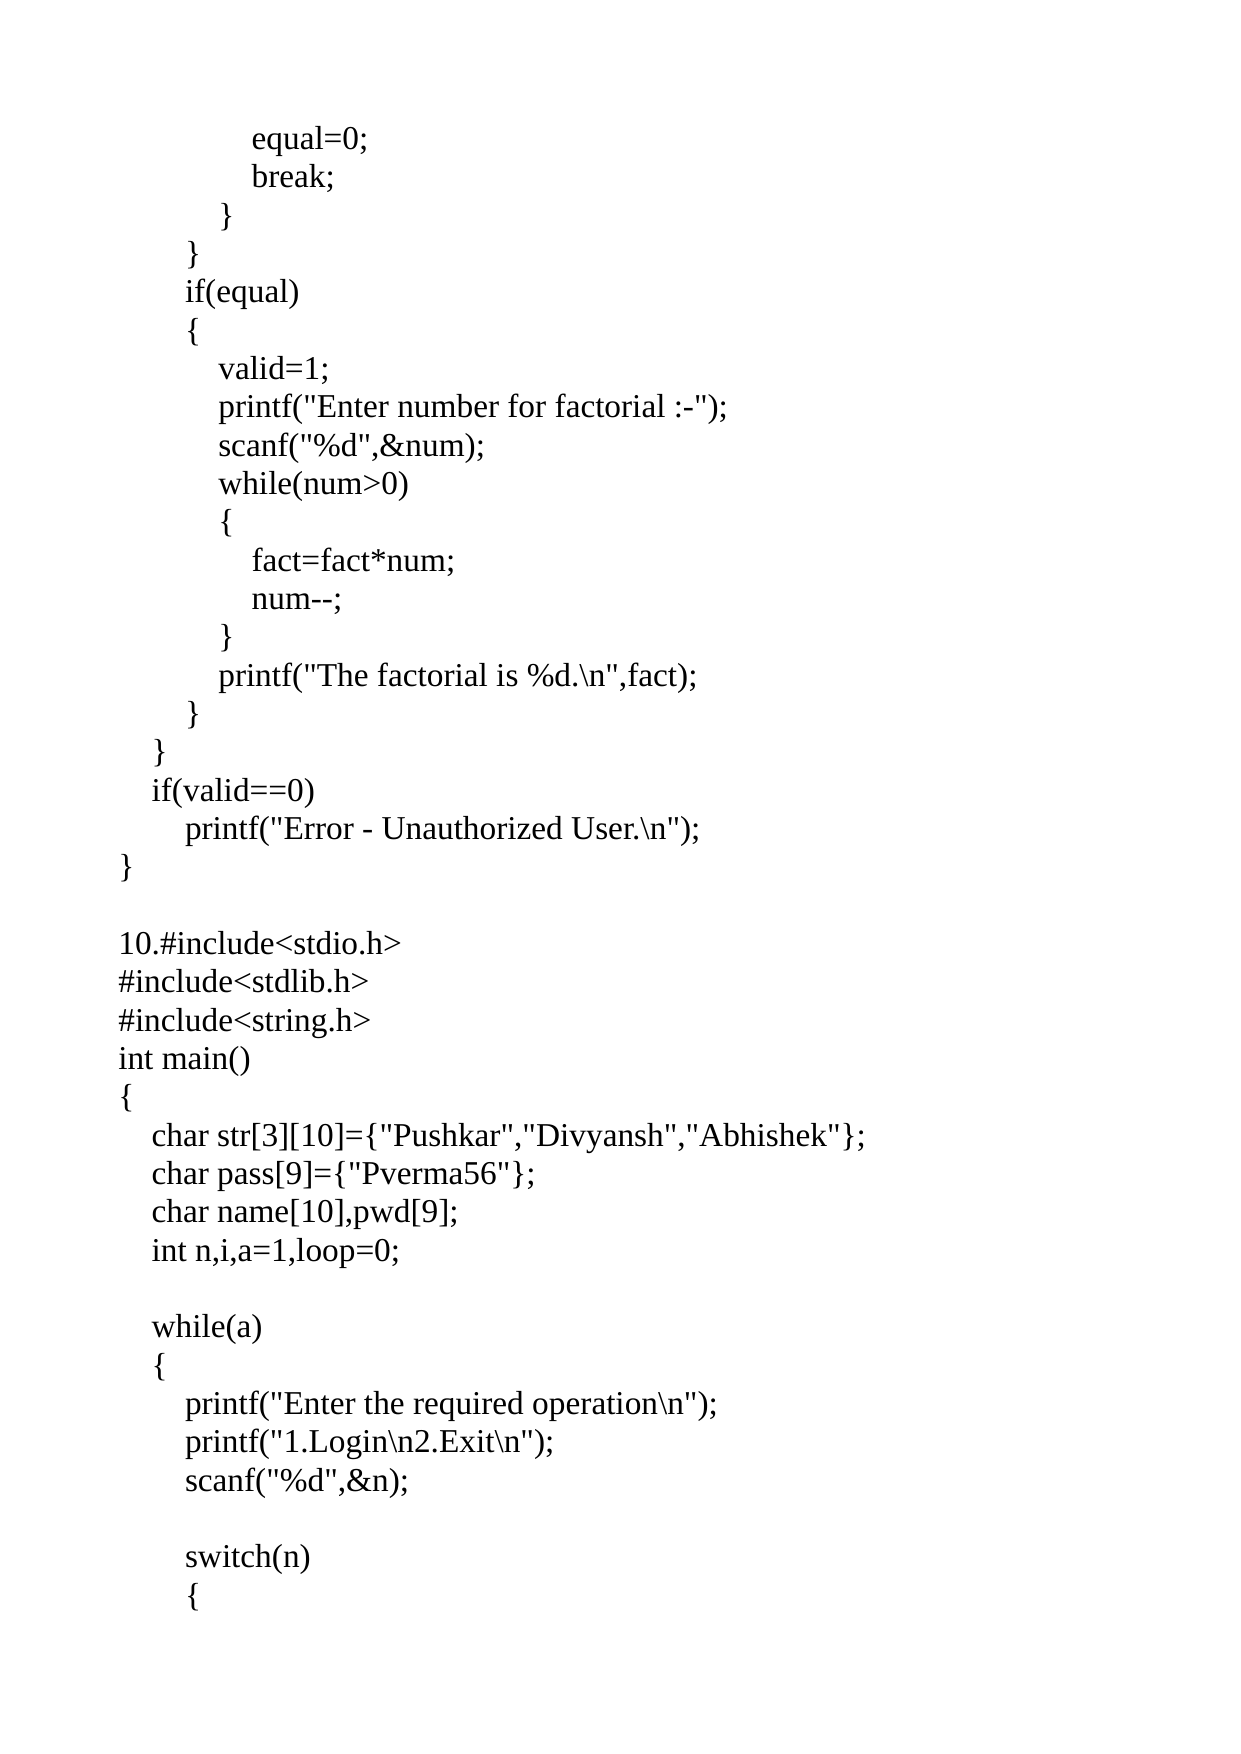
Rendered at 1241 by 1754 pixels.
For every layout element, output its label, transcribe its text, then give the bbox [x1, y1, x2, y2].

text } [118, 693, 1122, 731]
text } [118, 195, 1122, 233]
text printf("Enter number for factorial :-"); [118, 386, 1122, 425]
text scanf("%d",&n); [118, 1460, 1122, 1498]
text } [118, 846, 1122, 885]
text while(a) [118, 1306, 1122, 1345]
text printf("1.Login\n2.Exit\n"); [118, 1421, 1122, 1460]
text char name[10],pwd[9]; [118, 1191, 1122, 1230]
text printf("Enter the required operation\n"); [118, 1383, 1122, 1421]
text } [118, 616, 1122, 655]
text { [118, 501, 1122, 540]
text int main() [118, 1038, 1122, 1076]
text printf("The factorial is %d.\n",fact); [118, 655, 1122, 693]
text #include<stdlib.h> [118, 961, 1122, 1000]
text break; [118, 156, 1122, 195]
text valid=1; [118, 348, 1122, 386]
text equal=0; [118, 118, 1122, 156]
text if(equal) [118, 271, 1122, 310]
text char str[3][10]={"Pushkar","Divyansh","Abhishek"}; [118, 1115, 1122, 1153]
text } [118, 233, 1122, 271]
text switch(n) [118, 1536, 1122, 1575]
text 10.#include<stdio.h> [118, 923, 1122, 961]
text { [118, 1076, 1122, 1115]
text fact=fact*num; [118, 540, 1122, 578]
text if(valid==0) [118, 770, 1122, 808]
text scanf("%d",&num); [118, 425, 1122, 463]
text char pass[9]={"Pverma56"}; [118, 1153, 1122, 1191]
text num--; [118, 578, 1122, 616]
text int n,i,a=1,loop=0; [118, 1230, 1122, 1268]
text { [118, 1575, 1122, 1613]
text } [118, 731, 1122, 770]
text { [118, 1345, 1122, 1383]
text { [118, 310, 1122, 348]
text #include<string.h> [118, 1000, 1122, 1038]
text printf("Error - Unauthorized User.\n"); [118, 808, 1122, 846]
text while(num>0) [118, 463, 1122, 501]
